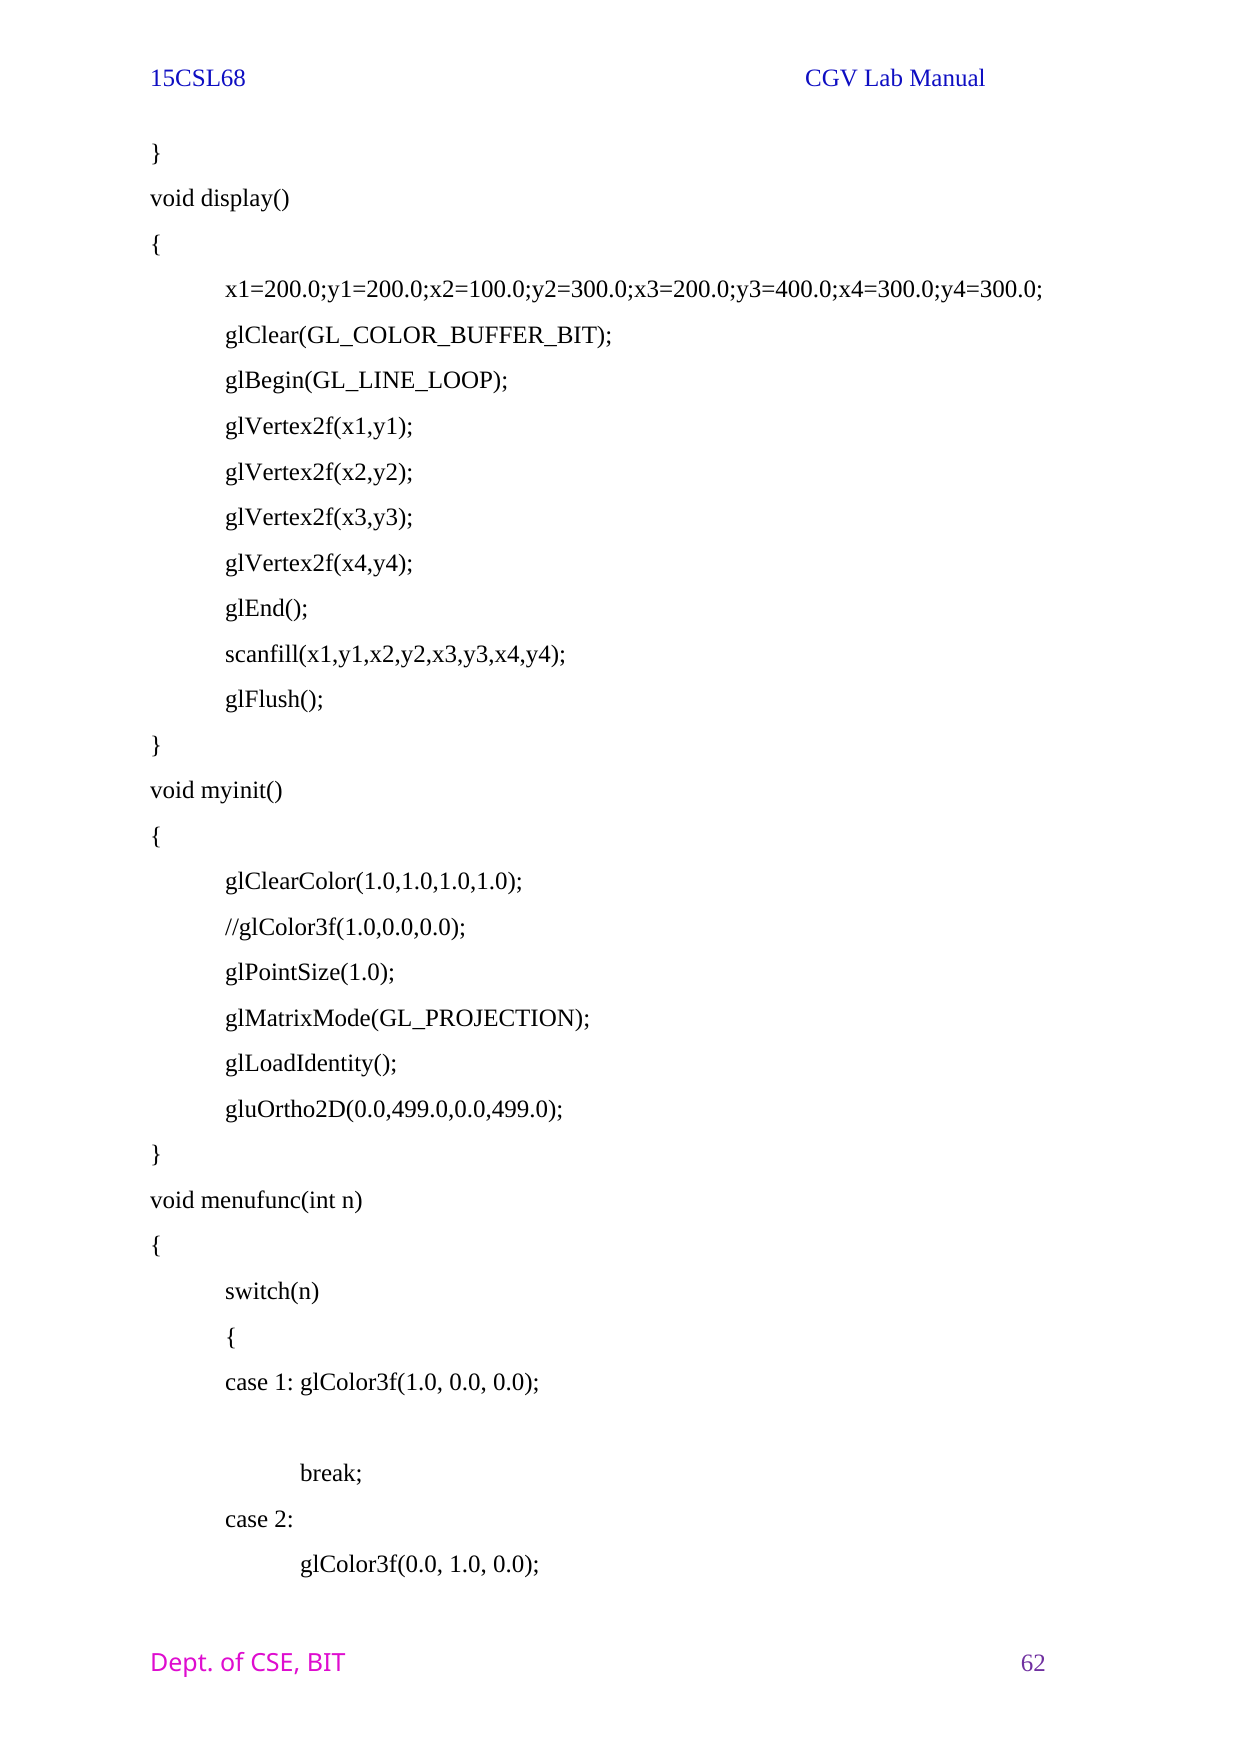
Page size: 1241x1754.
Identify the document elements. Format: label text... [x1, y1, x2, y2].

list glFlush(); [225, 684, 1165, 713]
list case 2: [150, 1504, 1165, 1532]
list } [150, 1139, 1165, 1168]
list { [150, 1231, 1165, 1259]
list scanfill(x1,y1,x2,y2,x3,y3,x4,y4); [225, 639, 1165, 667]
list x1=200.0;y1=200.0;x2=100.0;y2=300.0;x3=200.0;y3=400.0;x4=300.0;y4=300.0; [225, 274, 1165, 303]
list { [150, 1322, 1165, 1350]
list glPointSize(1.0); [225, 957, 1165, 986]
list glVertex2f(x1,y1); [225, 411, 1165, 440]
list glVertex2f(x2,y2); [225, 457, 1165, 485]
list } [150, 138, 1165, 167]
list switch(n) [150, 1276, 1165, 1305]
list glVertex2f(x4,y4); [225, 548, 1165, 576]
list void menufunc(int n) [150, 1185, 1165, 1214]
list glVertex2f(x3,y3); [225, 502, 1165, 531]
list glClear(GL_COLOR_BUFFER_BIT); [225, 320, 1165, 349]
list { [150, 821, 1165, 849]
list glColor3f(0.0, 1.0, 0.0); [150, 1549, 1165, 1578]
list glLoadIdentity(); [225, 1048, 1165, 1077]
list glBegin(GL_LINE_LOOP); [225, 366, 1165, 394]
list break; [150, 1458, 1165, 1487]
list case 1: glColor3f(1.0, 0.0, 0.0); [150, 1367, 1165, 1396]
list glClearColor(1.0,1.0,1.0,1.0); [225, 866, 1165, 895]
list void myinit() [150, 775, 1165, 804]
list glMatrixMode(GL_PROJECTION); [225, 1003, 1165, 1032]
list gluOrtho2D(0.0,499.0,0.0,499.0); [225, 1094, 1165, 1123]
list //glColor3f(1.0,0.0,0.0); [225, 912, 1165, 941]
list } [150, 730, 1165, 758]
list { [150, 229, 1165, 258]
list glEnd(); [225, 593, 1165, 622]
list void display() [150, 183, 1165, 212]
